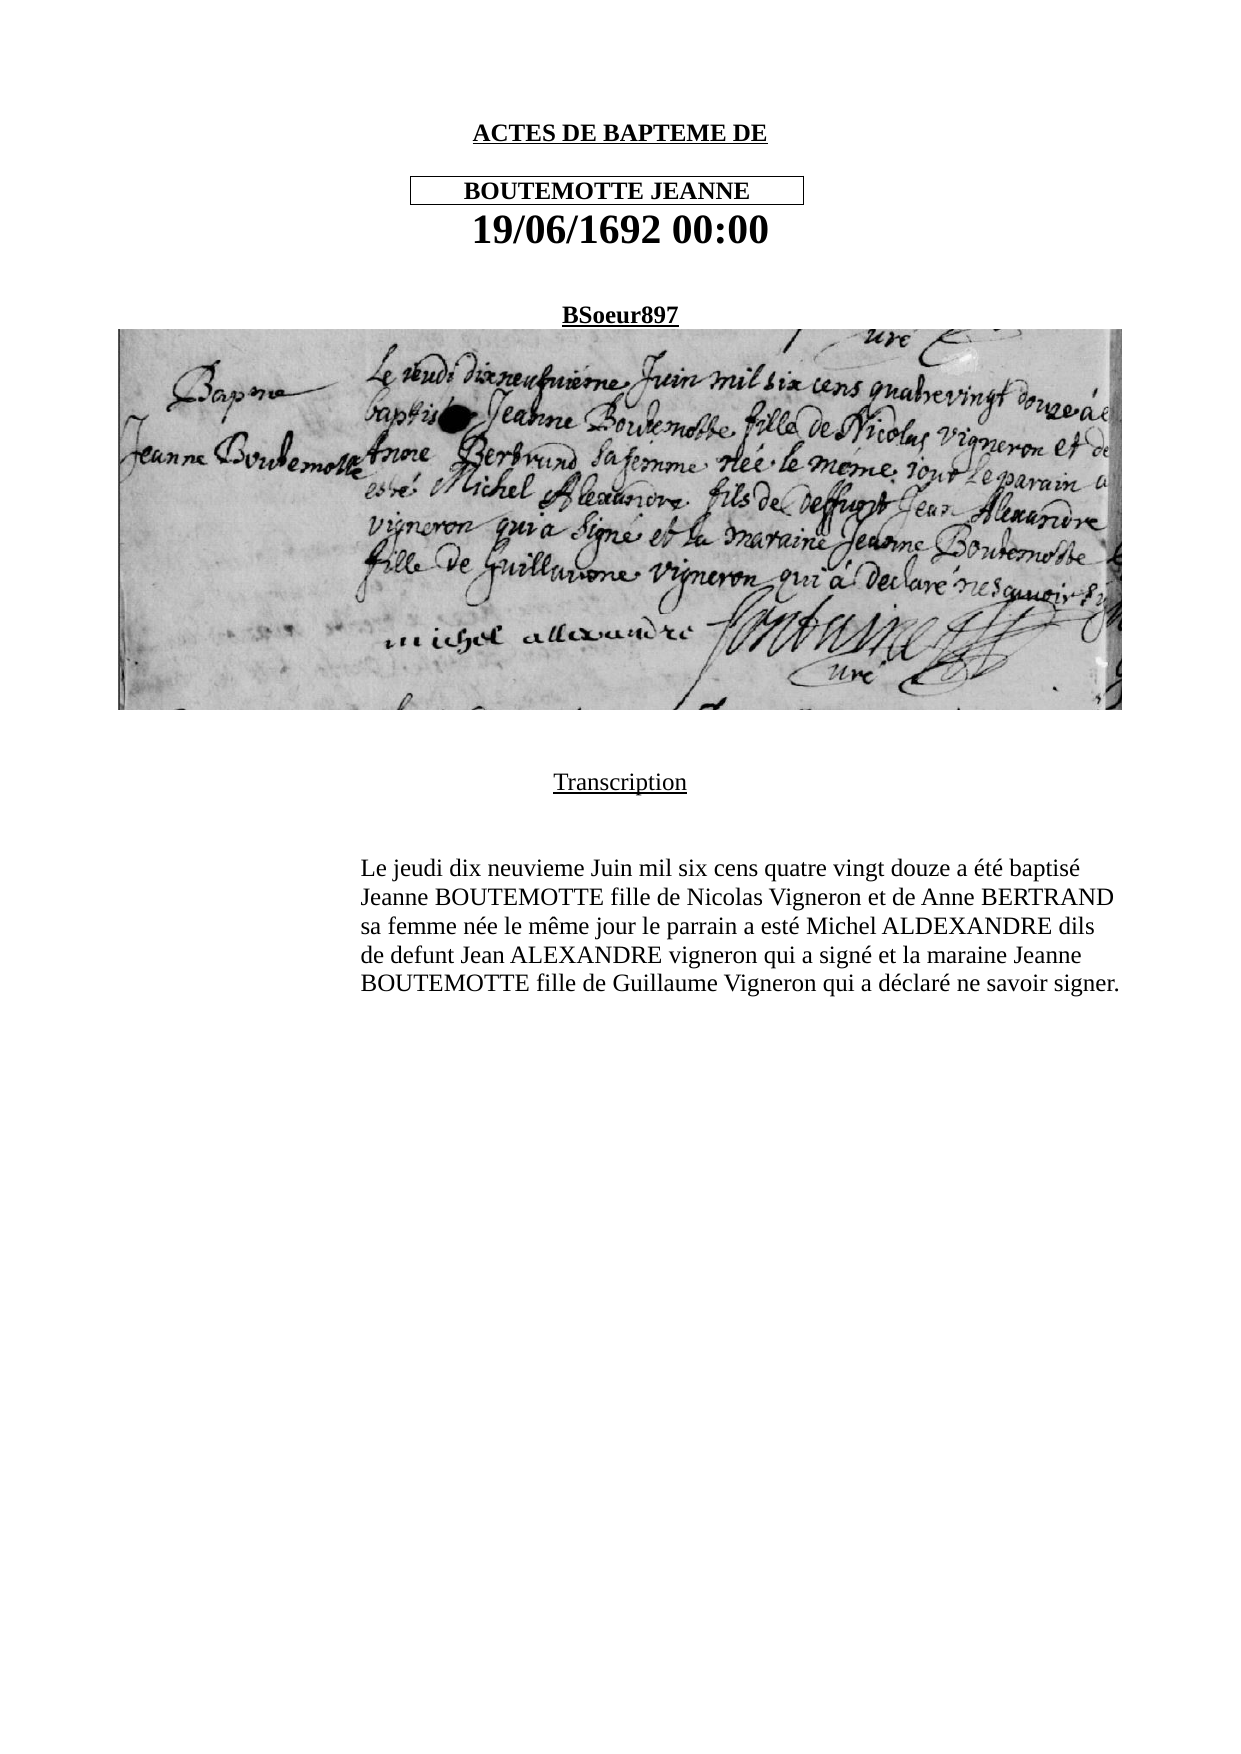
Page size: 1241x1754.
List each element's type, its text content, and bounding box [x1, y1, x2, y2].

picture [118, 329, 1122, 710]
text BOUTEMOTTE JEANNE [411, 177, 803, 204]
text Le jeudi dix neuvieme Juin mil six cens quatre vingt douze a été baptisé Jeanne BOUTEMOTTE fille de Nicolas Vigneron et de Anne BERTRAND sa femme née le même jour le parrain a esté Michel ALDEXANDRE dils de defunt Jean ALEXANDRE vigneron qui a signé et la maraine Jeanne BOUTEMOTTE fille de Guillaume Vigneron qui a déclaré ne savoir signer. [360, 853, 1122, 997]
text ACTES DE BAPTEME DE [118, 118, 1122, 147]
text BSoeur897 [118, 300, 1122, 329]
text 19/06/1692 00:00 [118, 204, 1122, 252]
text Transcription [118, 767, 1122, 796]
